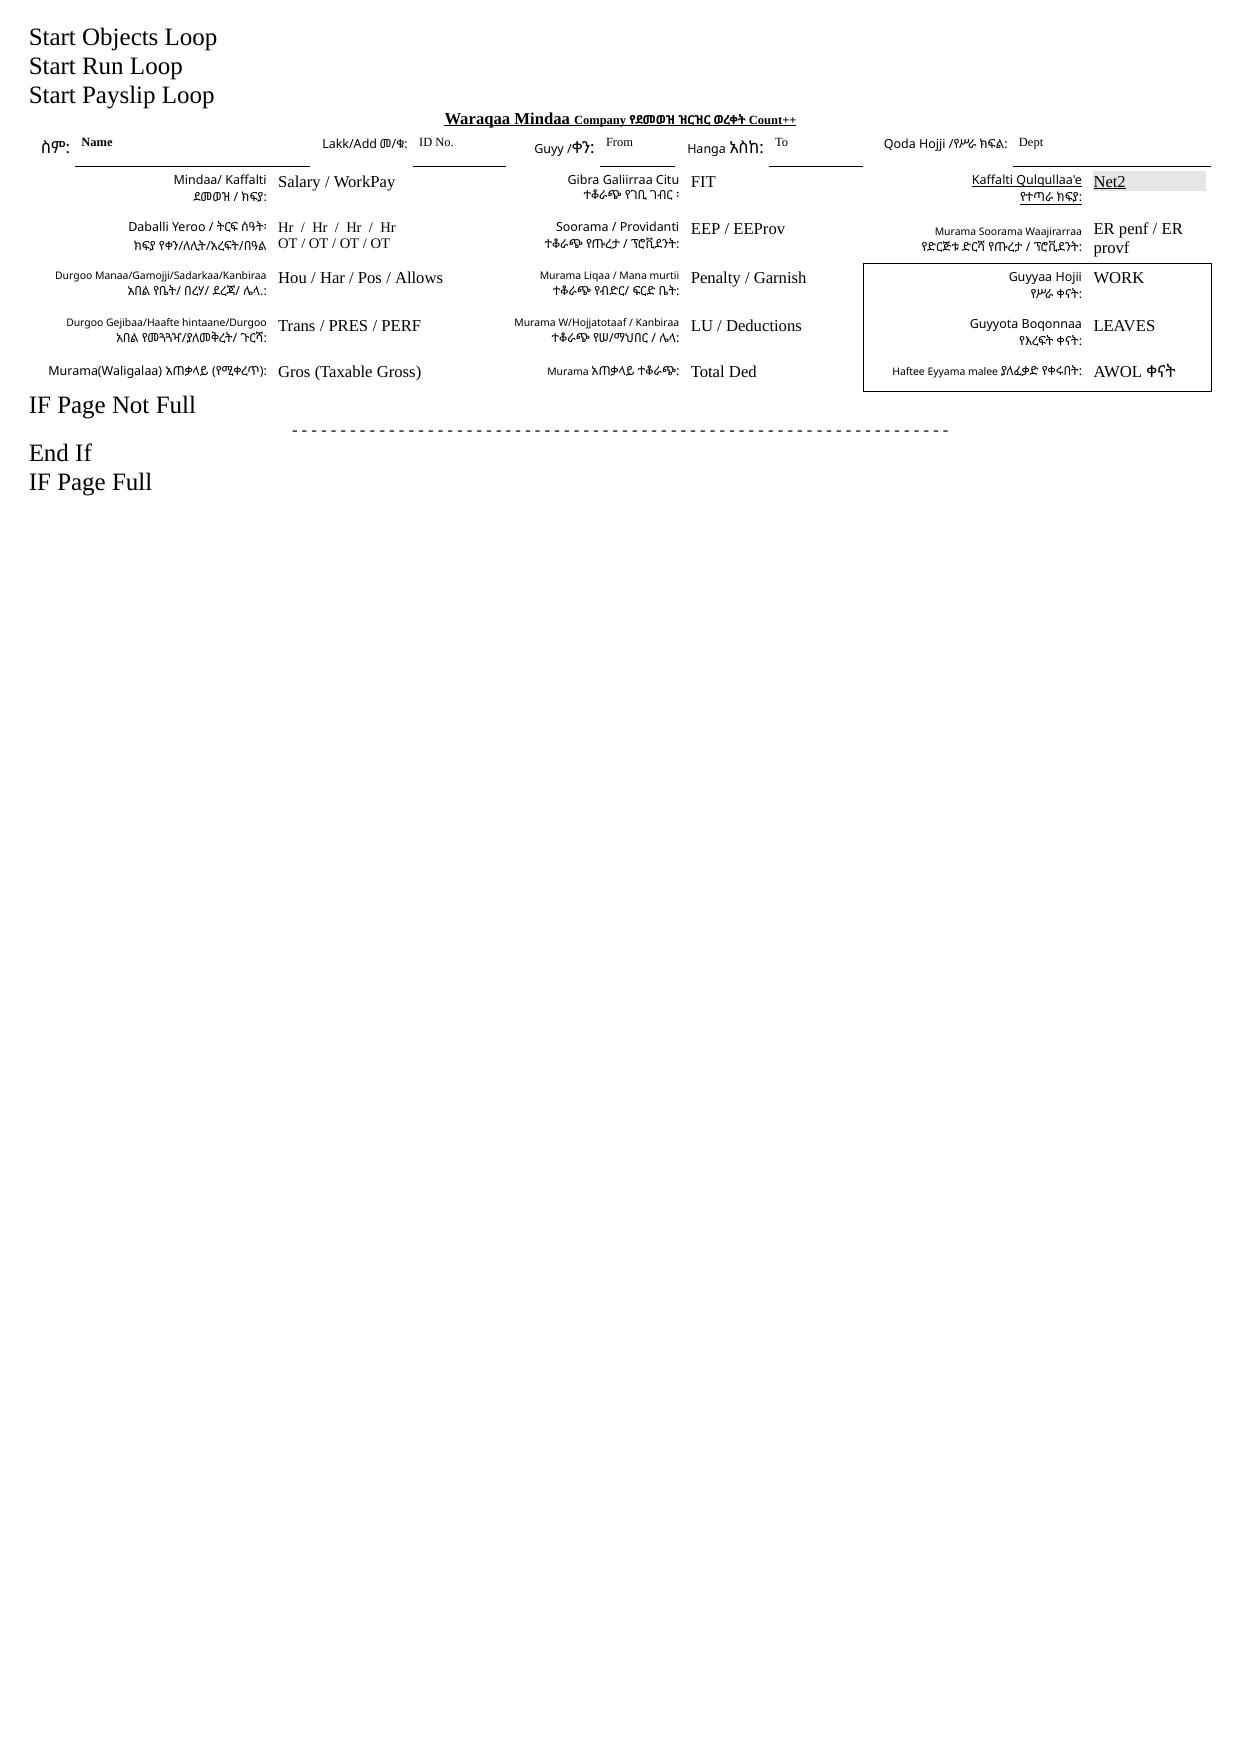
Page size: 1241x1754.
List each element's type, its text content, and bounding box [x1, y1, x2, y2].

table_cell AWOL ቀናት [1088, 357, 1211, 391]
table_cell Daballi Yeroo / ትርፍ ሰዓት፡ ክፍያ የቀን/ለሊት/አረፍት/በዓል [29, 213, 272, 262]
table_cell LU / Deductions [685, 310, 863, 357]
text Waraqaa Mindaa Company የደመወዝ ዝርዝር ወረቀት Count++ [28, 109, 1212, 129]
table_cell Hou / Har / Pos / Allows [272, 263, 507, 309]
table_cell Murama አጠቃላይ ተቆራጭ: [507, 357, 685, 391]
table_cell Durgoo Manaa/Gamojji/Sadarkaa/Kanbiraa አበል የቤት/ በረሃ/ ደረጃ/ ሌላ.: [29, 263, 272, 309]
table_header Hangaአስከ: [675, 130, 769, 166]
table_header Gibra Galiirraa Citu ተቆራጭ የገቢ ገብር ፡ [507, 166, 685, 213]
table_header FIT [685, 166, 863, 213]
table_cell Penalty / Garnish [685, 263, 863, 309]
table_header Name [75, 130, 309, 166]
table_cell WORK [1088, 264, 1211, 309]
text - - - - - - - - - - - - - - - - - - - - - - - - - - - - - - - - - - - - - - - - - - - - - - - - - - - - - - - - - - - - - - - - - - - - [28, 419, 1212, 438]
table_cell Total Ded [685, 357, 863, 391]
table_cell ER penf / ER provf [1088, 213, 1211, 262]
table_cell Hr / Hr / Hr / Hr OT / OT / OT / OT [272, 213, 507, 262]
table_cell Murama(Waligalaa) አጠቃላይ (የሚቀረጥ): [29, 357, 272, 391]
table_header ስም: [29, 130, 75, 166]
table_cell Trans / PRES / PERF [272, 310, 507, 357]
table_cell LEAVES [1088, 310, 1211, 357]
table_cell Guyyaa Hojii የሥራ ቀናት: [864, 264, 1087, 309]
text IF Page Not Full [28, 391, 1212, 419]
table_header Dept [1013, 130, 1211, 166]
table_cell Guyyota Boqonnaa የእረፍት ቀናት: [864, 310, 1087, 357]
table_header Qoda Hojji /የሥራ ክፍል: [863, 130, 1013, 166]
table_cell Murama W/Hojjatotaaf / Kanbiraa ተቆራጭ የሠ/ማህበር / ሌላ: [507, 310, 685, 357]
text Start Payslip Loop [28, 80, 1212, 109]
table_cell Haftee Eyyama malee ያለፈቃድ የቀሩበት: [864, 357, 1087, 391]
table_header Guyy /ቀን: [506, 130, 600, 166]
table_cell Soorama / Providanti ተቆራጭ የጡረታ / ፕሮቪደንት: [507, 213, 685, 262]
table_cell Murama Soorama Waajirarraa የድርጅቱ ድርሻ የጡረታ / ፕሮቪደንት: [863, 213, 1087, 262]
text Start Objects Loop [28, 22, 1212, 51]
table_header Kaffalti Qulqullaa'e የተጣራ ክፍያ: [863, 166, 1087, 213]
table_header From [600, 130, 675, 166]
table_cell Murama Liqaa / Mana murtii ተቆራጭ የብድር/ ፍርድ ቤት: [507, 263, 685, 309]
text Start Run Loop [28, 51, 1212, 80]
table_header To [769, 130, 863, 166]
table_header Lakk/Addመ/ቁ: [310, 130, 413, 166]
table_header Mindaa/ Kaffalti ደመወዝ / ክፍያ: [29, 166, 272, 213]
table_header Salary / WorkPay [272, 166, 507, 213]
table_cell Durgoo Gejibaa/Haafte hintaane/Durgoo አበል የመጓጓዣ/ያለመቅረት/ ጉርሻ: [29, 310, 272, 357]
table_header Net2 [1088, 167, 1211, 213]
table_cell Gros (Taxable Gross) [272, 357, 507, 391]
table_header ID No. [413, 130, 506, 166]
table_cell EEP / EEProv [685, 213, 863, 262]
text End If [28, 438, 1212, 467]
text IF Page Full [28, 467, 1212, 496]
